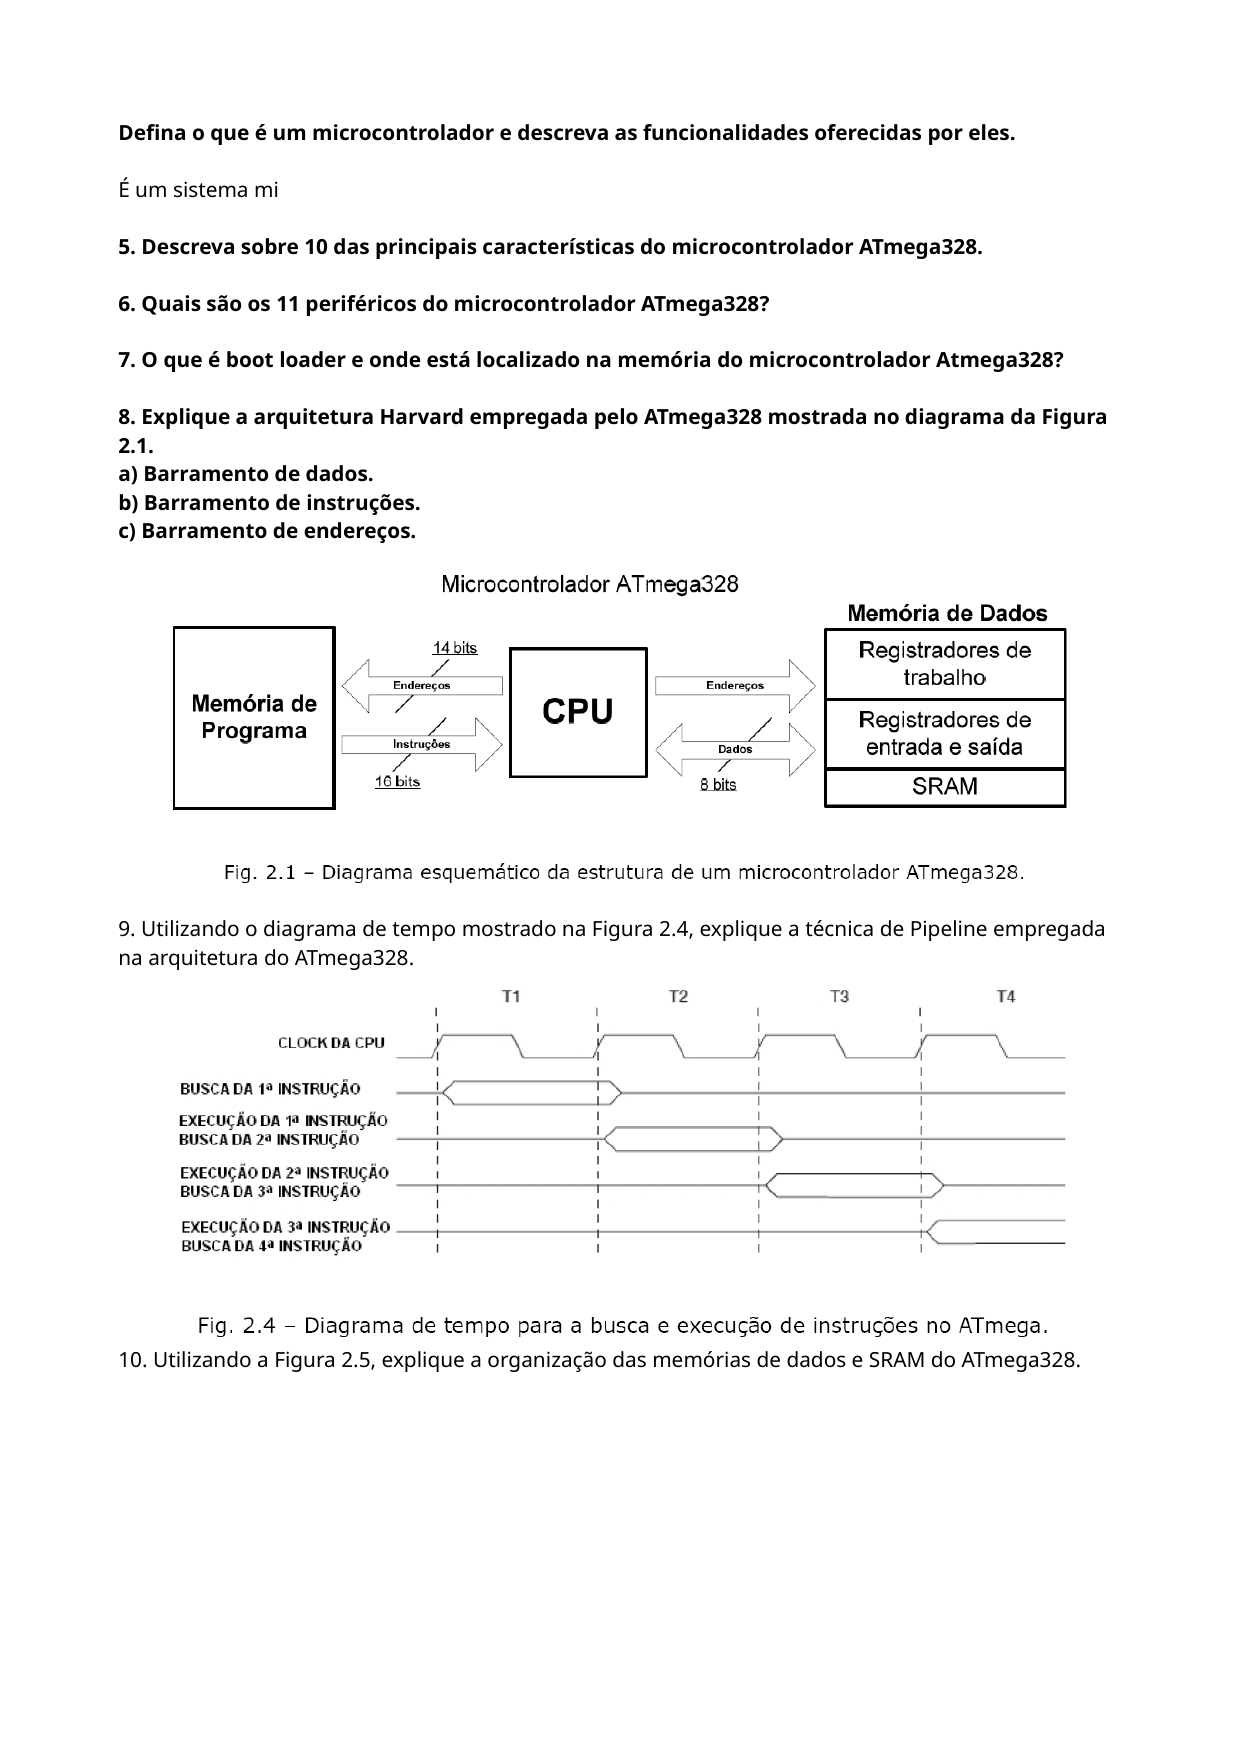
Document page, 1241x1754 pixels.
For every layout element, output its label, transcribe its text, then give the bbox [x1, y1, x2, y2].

picture [164, 544, 1076, 892]
text 9. Utilizando o diagrama de tempo mostrado na Figura 2.4, explique a técnica de Pipeline empregada na arquitetura do ATmega328. [118, 914, 1122, 971]
text a) Barramento de dados. [118, 459, 1122, 488]
text c) Barramento de endereços. [118, 516, 1122, 545]
text 10. Utilizando a Figura 2.5, explique a organização das memórias de dados e SRAM do ATmega328. [118, 1142, 1122, 1374]
text 8. Explique a arquitetura Harvard empregada pelo ATmega328 mostrada no diagrama da Figura 2.1. [118, 402, 1122, 459]
text b) Barramento de instruções. [118, 488, 1122, 516]
text É um sistema mi [118, 175, 1122, 203]
text 7. O que é boot loader e onde está localizado na memória do microcontrolador Atmega328? [118, 346, 1122, 374]
picture [136, 971, 1104, 1346]
text 6. Quais são os 11 periféricos do microcontrolador ATmega328? [118, 289, 1122, 317]
text 5. Descreva sobre 10 das principais características do microcontrolador ATmega328. [118, 232, 1122, 260]
text Defina o que é um microcontrolador e descreva as funcionalidades oferecidas por eles. [118, 118, 1122, 147]
